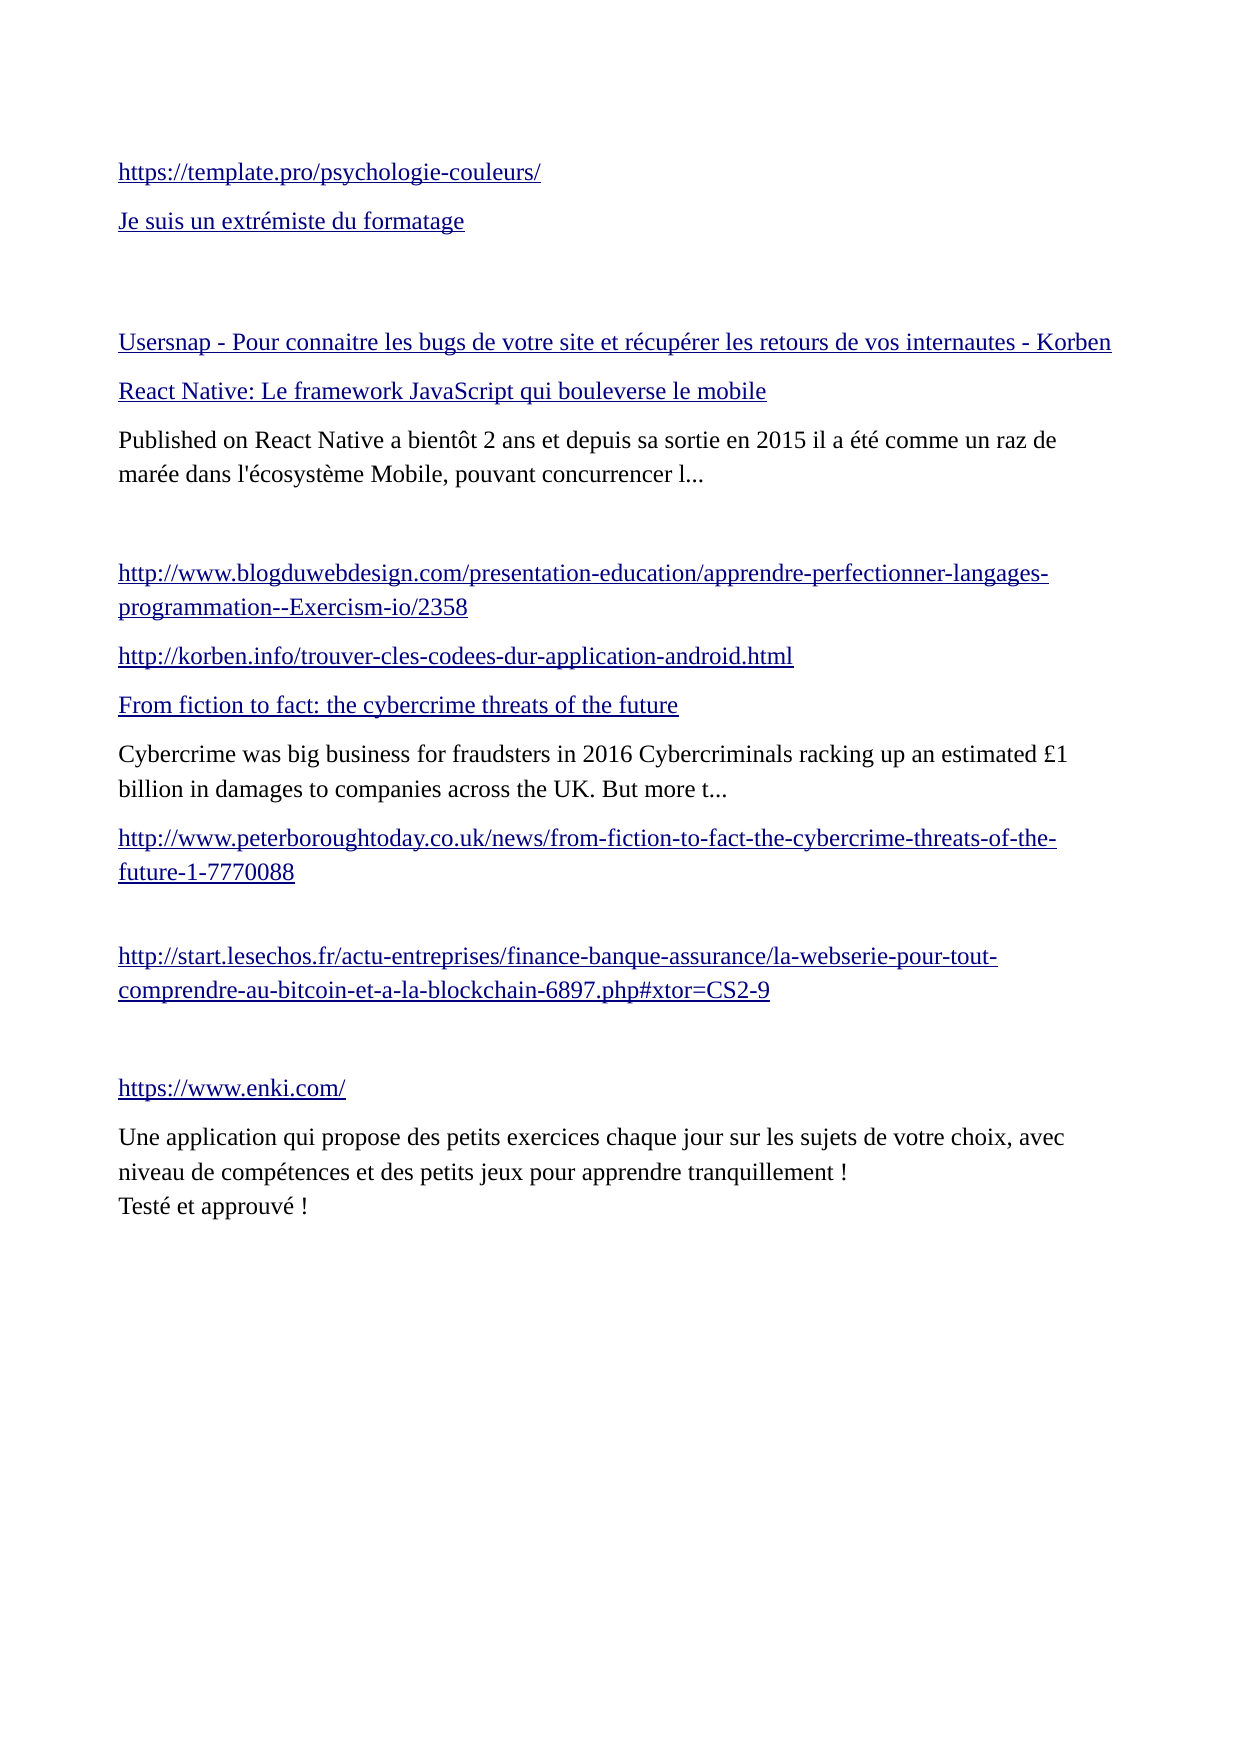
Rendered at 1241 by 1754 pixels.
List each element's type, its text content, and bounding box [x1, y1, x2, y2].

text http://start.lesechos.fr/actu-entreprises/finance-banque-assurance/la-webserie-pour-tout-comprendre-au-bitcoin-et-a-la-blockchain-6897.php#xtor=CS2-9 [118, 941, 1122, 1004]
text https://template.pro/psychologie-couleurs/ [118, 157, 1122, 186]
text From fiction to fact: the cybercrime threats of the future [118, 690, 1122, 719]
text Published on ​React Native a bientôt 2 ans et depuis sa sortie en 2015 il a été comme un raz de marée dans l'écosystème Mobile, pouvant concurrencer l... [118, 425, 1122, 488]
text Une application qui propose des petits exercices chaque jour sur les sujets de votre choix, avec niveau de compétences et des petits jeux pour apprendre tranquillement ! Testé et approuvé ! [118, 1122, 1122, 1220]
text Usersnap - Pour connaitre les bugs de votre site et récupérer les retours de vos internautes - Korben [118, 327, 1122, 356]
text http://korben.info/trouver-cles-codees-dur-application-android.html [118, 641, 1122, 670]
text Cybercrime was big business for fraudsters in 2016 Cybercriminals racking up an estimated £1 billion in damages to companies across the UK. But more t... [118, 739, 1122, 802]
text https://www.enki.com/ [118, 1073, 1122, 1102]
text http://www.peterboroughtoday.co.uk/news/from-fiction-to-fact-the-cybercrime-threats-of-the-future-1-7770088 [118, 823, 1122, 886]
text React Native: Le framework JavaScript qui bouleverse le mobile [118, 376, 1122, 405]
text Je suis un extrémiste du formatage [118, 206, 1122, 234]
text http://www.blogduwebdesign.com/presentation-education/apprendre-perfectionner-langages-programmation--Exercism-io/2358 [118, 558, 1122, 621]
